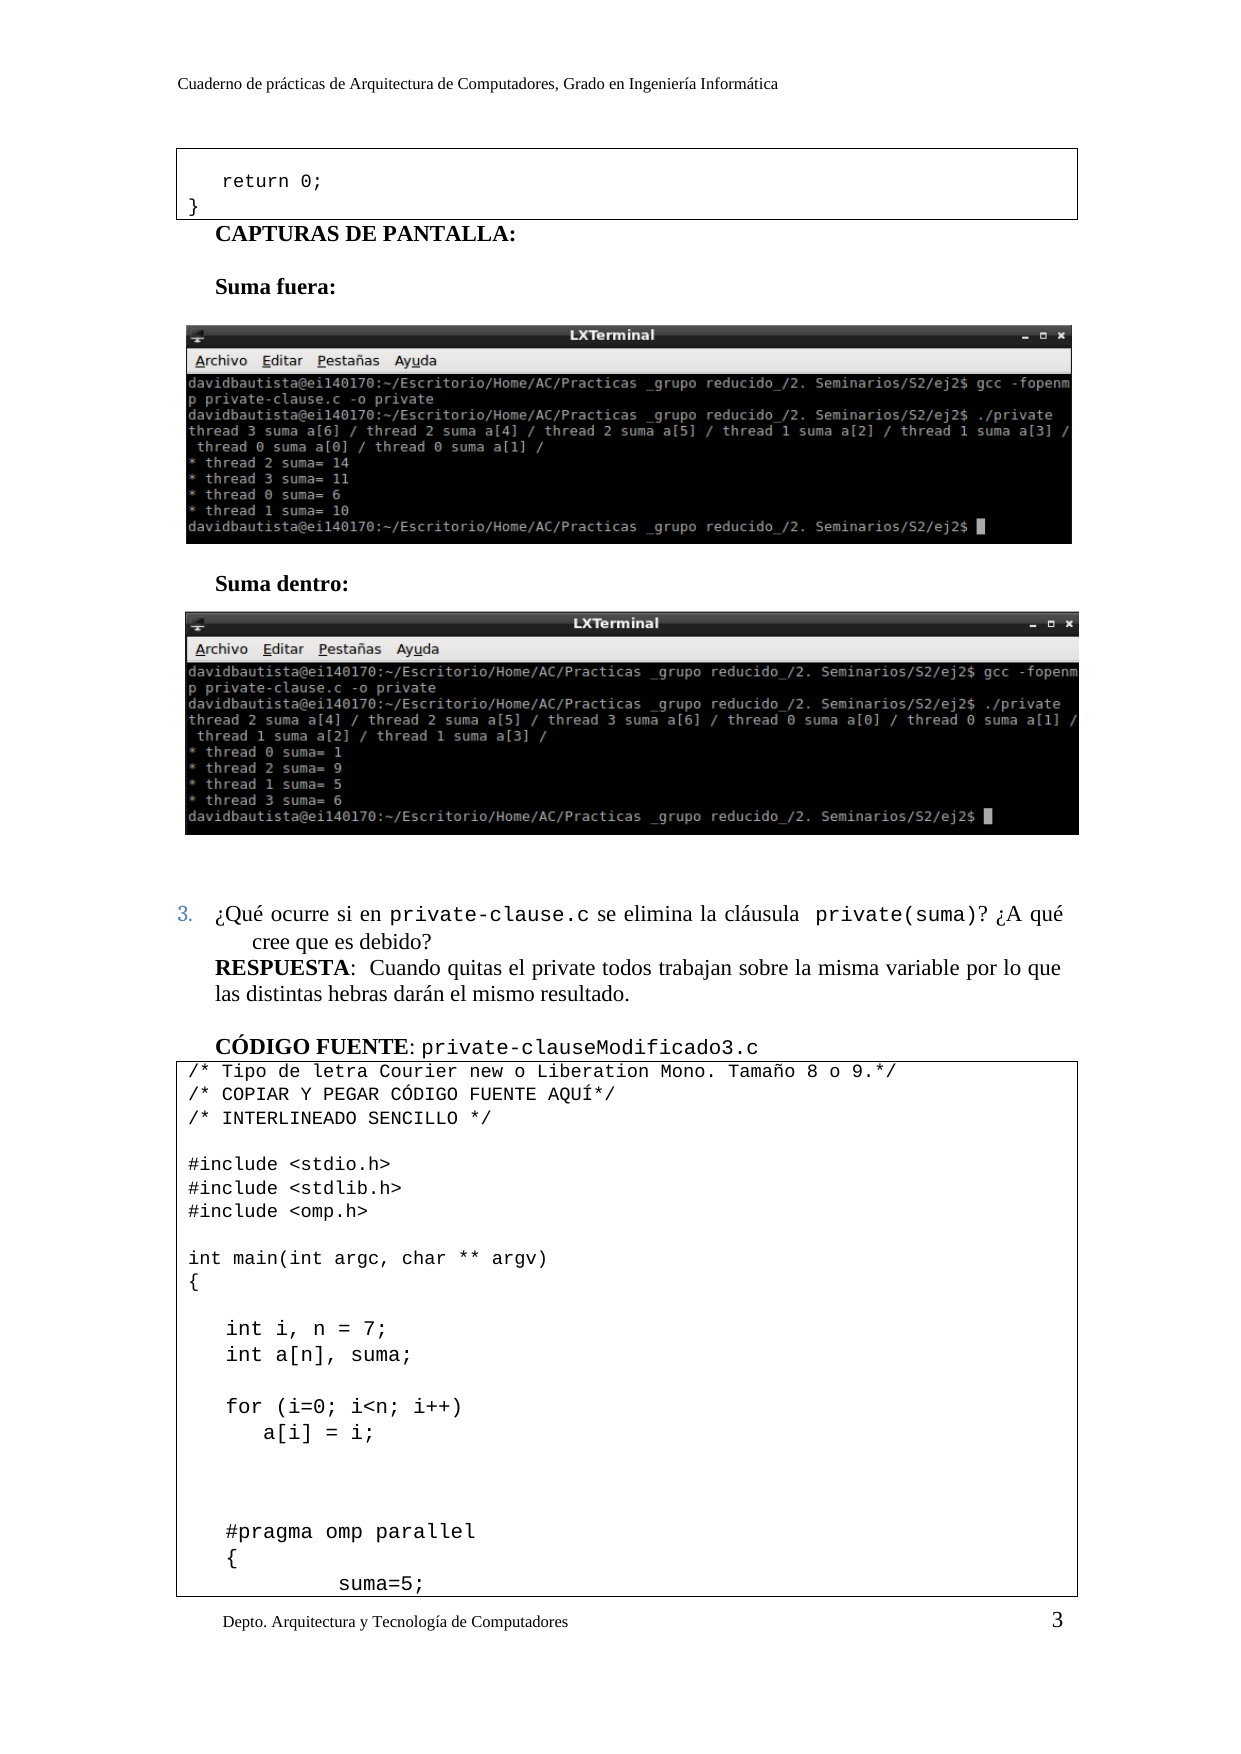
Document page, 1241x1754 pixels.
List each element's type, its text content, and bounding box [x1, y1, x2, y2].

picture [185, 611, 1079, 835]
text Suma dentro: [215, 570, 1063, 596]
list ¿Qué ocurre si en private-clause.c se elimina la cláusula private(suma)? ¿A qué cree que es debido? [177, 900, 1063, 954]
text Suma fuera: [215, 273, 1063, 299]
text CÓDIGO FUENTE: private-clauseModificado3.c [215, 1033, 1063, 1061]
text RESPUESTA: Cuando quitas el private todos trabajan sobre la misma variable por lo que las distintas hebras darán el mismo resultado. [215, 954, 1063, 1007]
picture [186, 325, 1072, 544]
text CAPTURAS DE PANTALLA: [215, 220, 1063, 246]
table_header return 0; } [177, 149, 1077, 219]
table_header /* Tipo de letra Courier new o Liberation Mono. Tamaño 8 o 9.*/ /* COPIAR Y PEGAR CÓDIGO FUENTE AQUÍ*/ /* INTERLINEADO SENCILLO */ #include <stdio.h> #include <stdlib.h> #include <omp.h> int main(int argc, char ** argv) { int i, n = 7; int a[n], suma; for (i=0; i<n; i++) a[i] = i; #pragma omp parallel { suma=5; [177, 1062, 1077, 1596]
